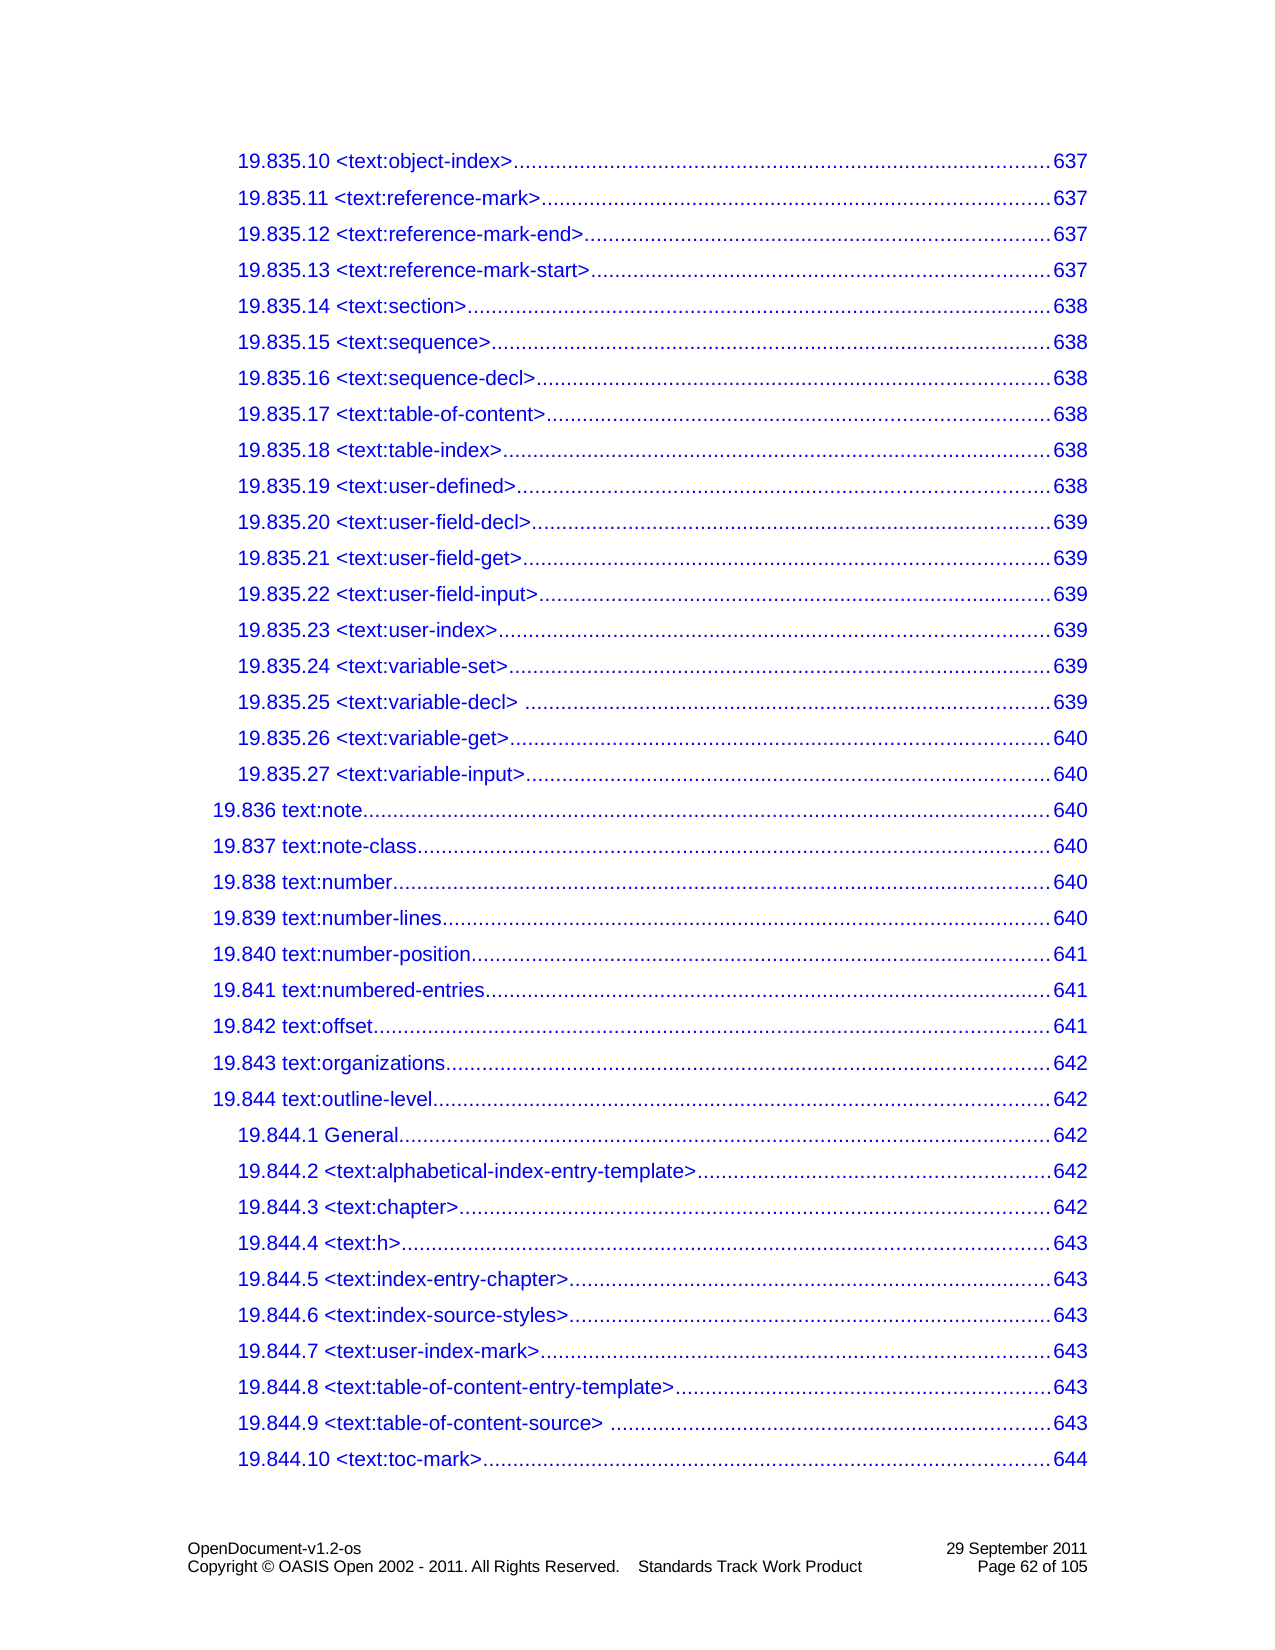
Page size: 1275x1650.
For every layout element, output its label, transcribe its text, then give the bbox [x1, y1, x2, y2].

text 19.835.17 <text:table-of-content> 638 [237, 402, 1088, 426]
text 19.844.3 <text:chapter> 642 [237, 1195, 1088, 1219]
text 19.842 text:offset 641 [212, 1015, 1088, 1038]
text 19.835.14 <text:section> 638 [237, 294, 1088, 318]
text 19.843 text:organizations 642 [212, 1051, 1088, 1074]
text 19.840 text:number-position 641 [212, 943, 1088, 966]
text 19.844.4 <text:h> 643 [237, 1231, 1088, 1255]
text 19.835.20 <text:user-field-decl> 639 [237, 510, 1088, 534]
text 19.835.11 <text:reference-mark> 637 [237, 186, 1088, 209]
text 19.835.22 <text:user-field-input> 639 [237, 582, 1088, 606]
text 19.836 text:note 640 [212, 799, 1088, 822]
text 19.835.27 <text:variable-input> 640 [237, 763, 1088, 786]
text 19.844.2 <text:alphabetical-index-entry-template> 642 [237, 1159, 1088, 1183]
text 19.844.5 <text:index-entry-chapter> 643 [237, 1267, 1088, 1291]
text 19.844.7 <text:user-index-mark> 643 [237, 1339, 1088, 1363]
text 19.844.6 <text:index-source-styles> 643 [237, 1303, 1088, 1327]
text 19.835.10 <text:object-index> 637 [237, 150, 1088, 173]
text 19.835.13 <text:reference-mark-start> 637 [237, 258, 1088, 282]
text 19.844.10 <text:toc-mark> 644 [237, 1447, 1088, 1471]
text 19.844.9 <text:table-of-content-source> 643 [237, 1411, 1088, 1435]
text 19.838 text:number 640 [212, 871, 1088, 894]
text 19.841 text:numbered-entries 641 [212, 979, 1088, 1002]
text 19.835.16 <text:sequence-decl> 638 [237, 366, 1088, 390]
text 19.835.19 <text:user-defined> 638 [237, 474, 1088, 498]
text 19.835.25 <text:variable-decl> 639 [237, 691, 1088, 714]
text 19.837 text:note-class 640 [212, 835, 1088, 858]
text 19.835.18 <text:table-index> 638 [237, 438, 1088, 462]
text 19.844 text:outline-level 642 [212, 1087, 1088, 1111]
text 19.835.23 <text:user-index> 639 [237, 618, 1088, 642]
text 19.835.26 <text:variable-get> 640 [237, 727, 1088, 750]
text 19.844.1 General 642 [237, 1123, 1088, 1147]
text 19.835.15 <text:sequence> 638 [237, 330, 1088, 354]
text 19.835.24 <text:variable-set> 639 [237, 654, 1088, 678]
text 19.839 text:number-lines 640 [212, 907, 1088, 930]
text 19.835.12 <text:reference-mark-end> 637 [237, 222, 1088, 246]
text 19.844.8 <text:table-of-content-entry-template> 643 [237, 1375, 1088, 1399]
text 19.835.21 <text:user-field-get> 639 [237, 546, 1088, 570]
